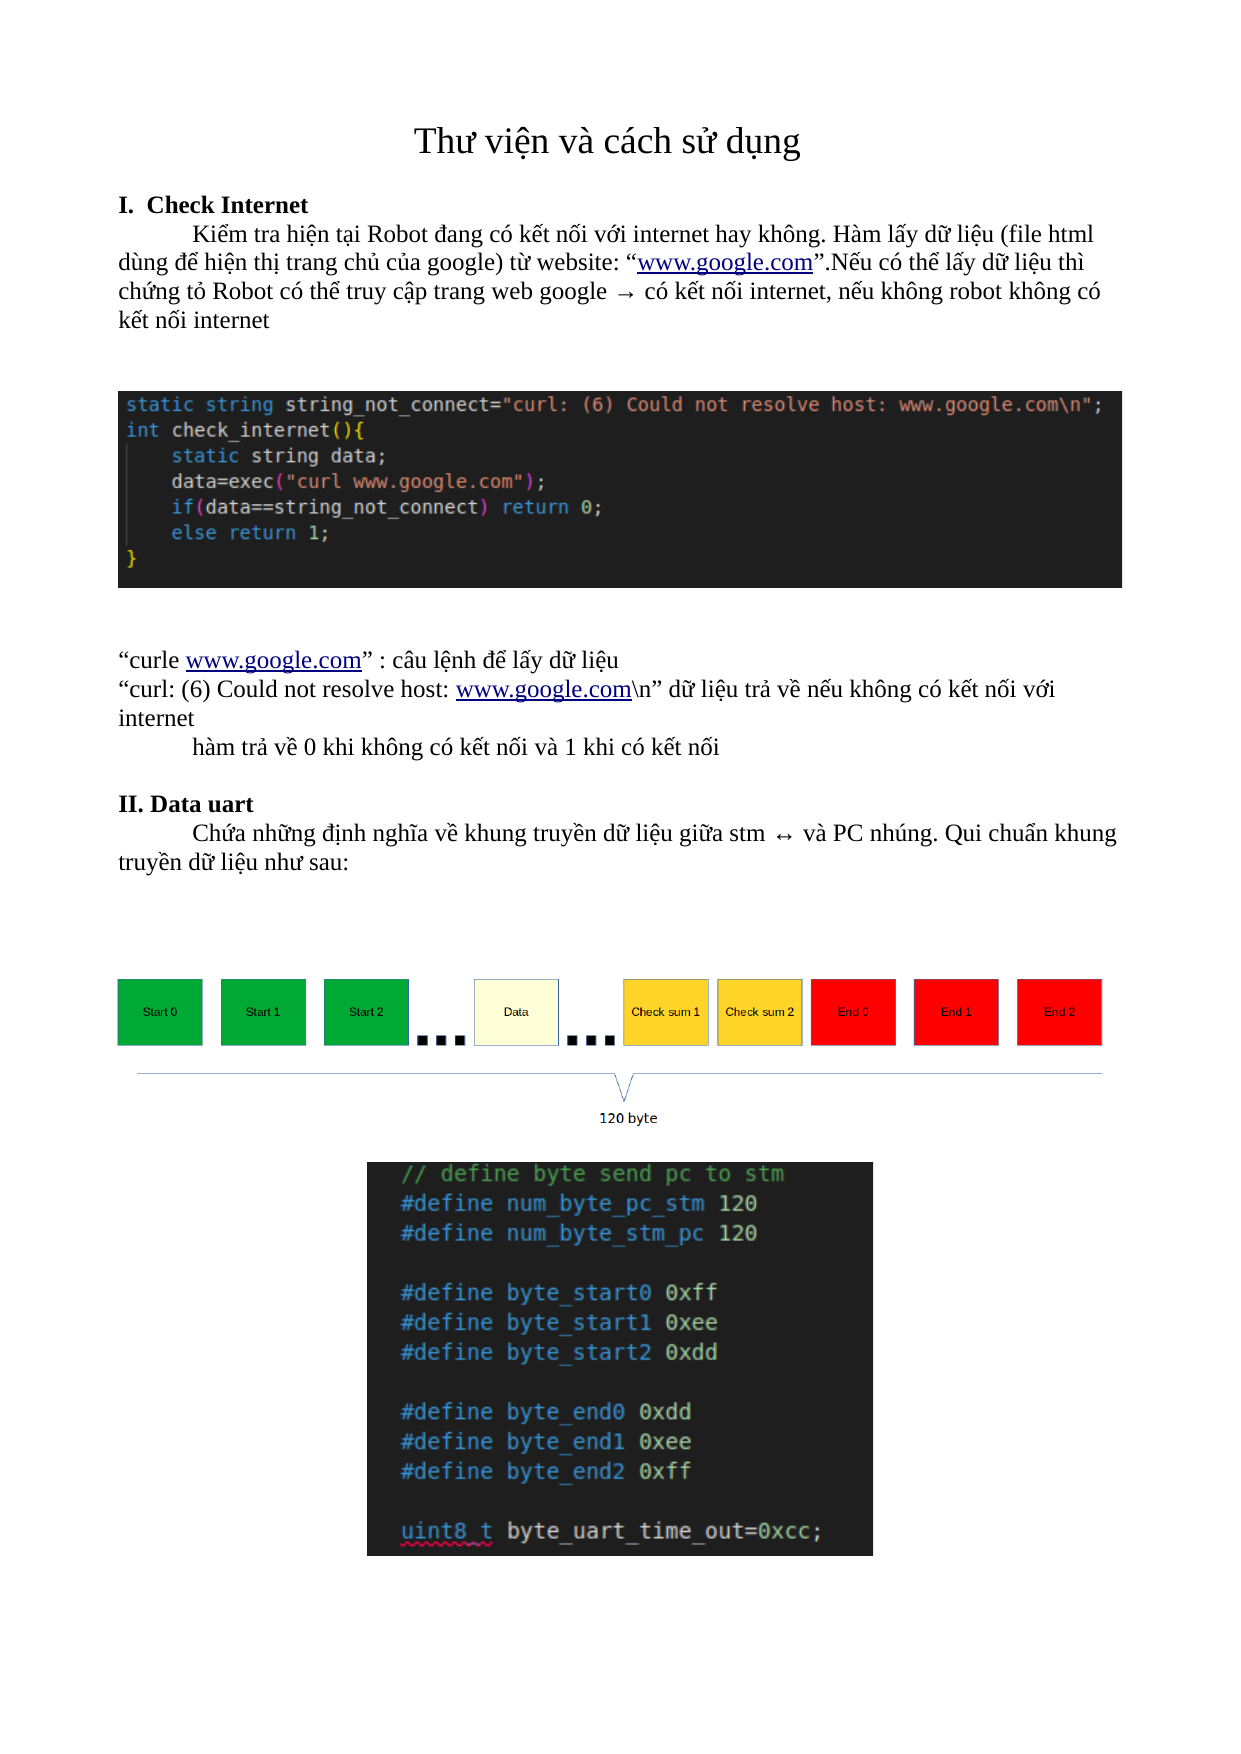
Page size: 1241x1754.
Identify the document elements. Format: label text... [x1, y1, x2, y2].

picture [111, 940, 1116, 1134]
picture [118, 391, 1123, 588]
text I. Check Internet [118, 190, 1122, 219]
text Thư viện và cách sử dụng [118, 118, 1122, 161]
text “curl: (6) Could not resolve host: www.google.com\n” dữ liệu trả về nếu không có kết nối với internet [118, 674, 1122, 732]
text Chứa những định nghĩa về khung truyền dữ liệu giữa stm ↔ và PC nhúng. Qui chuẩn khung truyền dữ liệu như sau: [118, 818, 1122, 875]
text “curle www.google.com” : câu lệnh để lấy dữ liệu [118, 645, 1122, 674]
text II. Data uart [118, 789, 1122, 818]
picture [367, 1162, 874, 1556]
text hàm trả về 0 khi không có kết nối và 1 khi có kết nối [118, 732, 1122, 760]
text Kiểm tra hiện tại Robot đang có kết nối với internet hay không. Hàm lấy dữ liệu (file html dùng để hiện thị trang chủ của google) từ website: “www.google.com”.Nếu có thể lấy dữ liệu thì chứng tỏ Robot có thể truy cập trang web google → có kết nối internet, nếu không robot không có kết nối internet [118, 219, 1122, 334]
